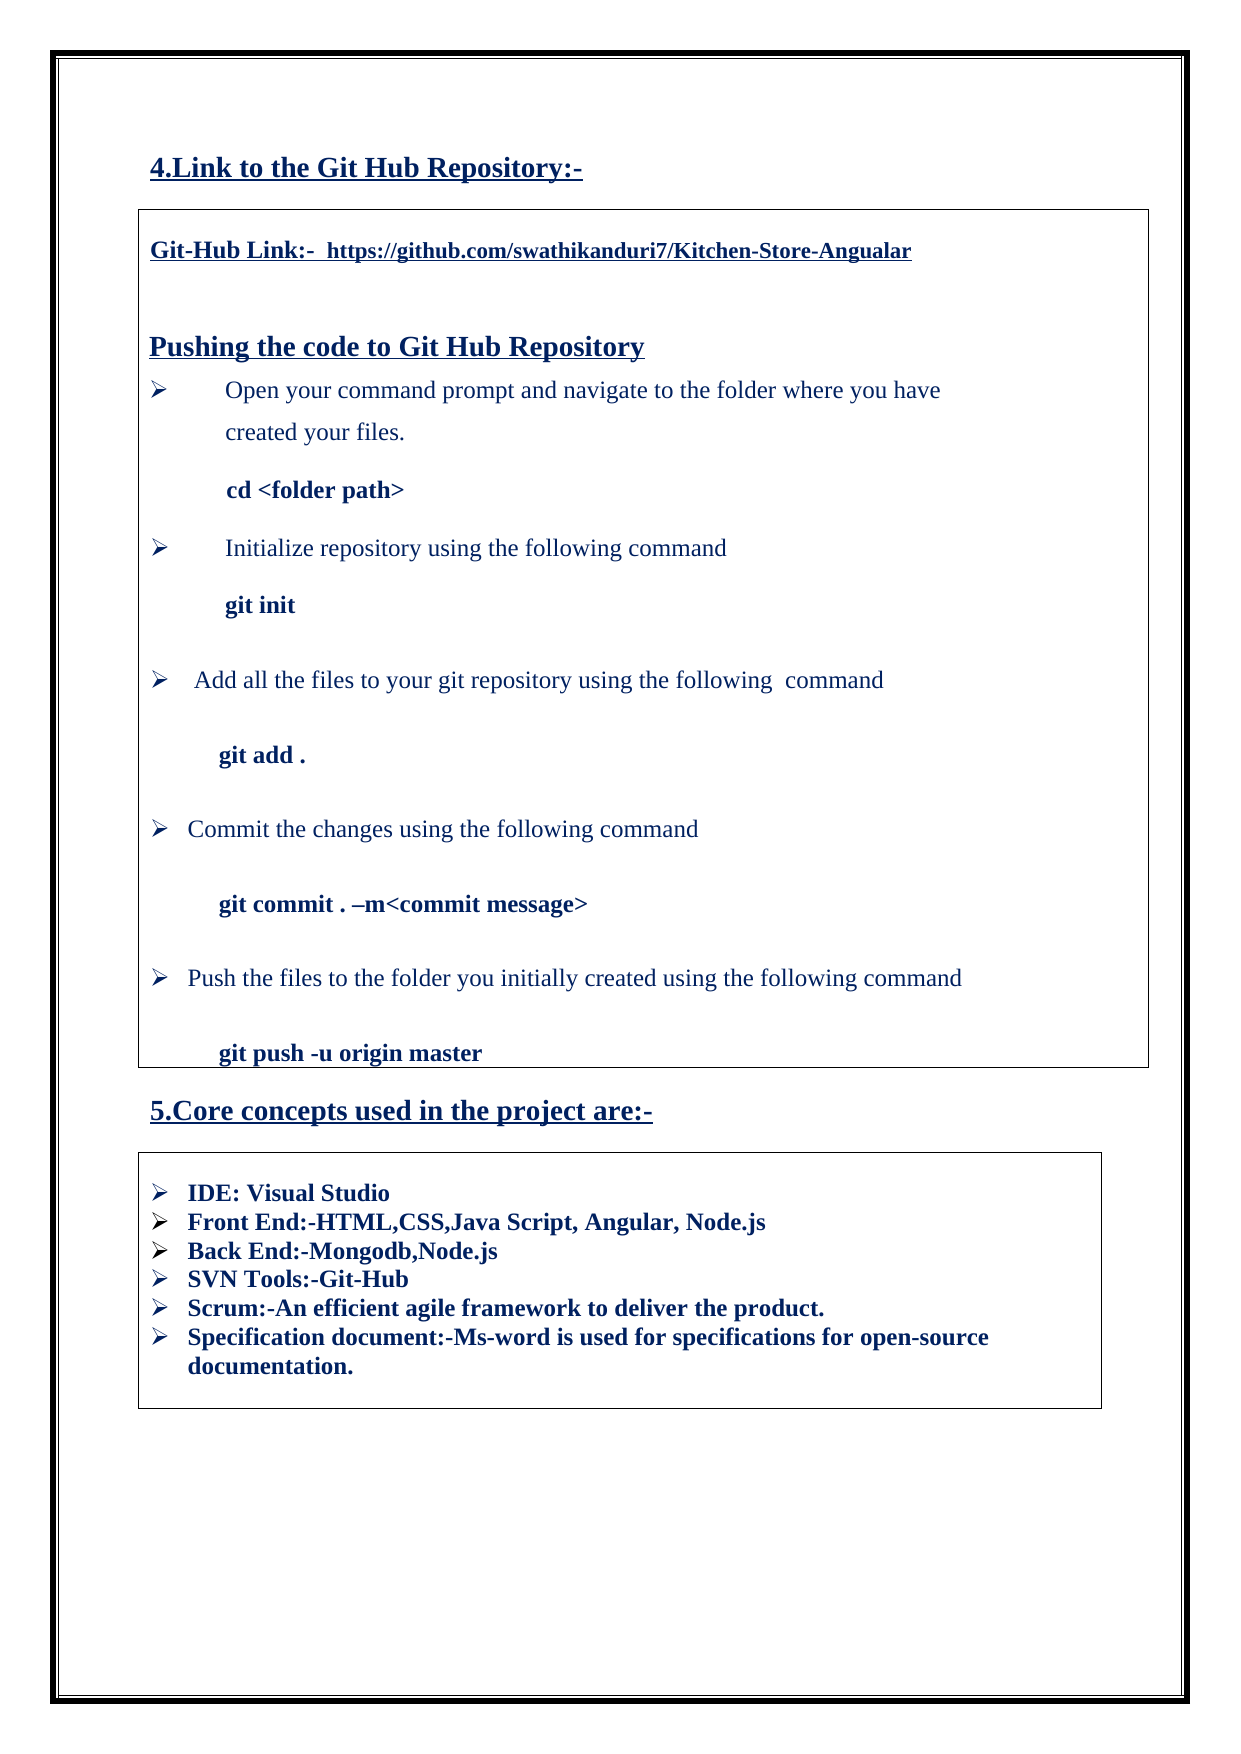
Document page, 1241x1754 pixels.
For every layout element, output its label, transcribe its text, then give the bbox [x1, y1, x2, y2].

text 4.Link to the Git Hub Repository:- [150, 150, 1137, 183]
table_header Git-Hub Link:- https://github.com/swathikanduri7/Kitchen-Store-Angualar Pushing the code to Git Hub Repository Open your command prompt and navigate to the folder where you have created your files. cd <folder path> Initialize repository using the following command git init Add all the files to your git repository using the following command git add . Commit the changes using the following command git commit . –m<commit message> Push the files to the folder you initially created using the following command git push -u origin master [139, 210, 1148, 1067]
text 5.Core concepts used in the project are:- [150, 1093, 1137, 1126]
table_header IDE: Visual Studio Front End:-HTML,CSS,Java Script, Angular, Node.js Back End:-Mongodb,Node.js SVN Tools:-Git-Hub Scrum:-An efficient agile framework to deliver the product. Specification document:-Ms-word is used for specifications for open-source documentation. [139, 1153, 1101, 1408]
